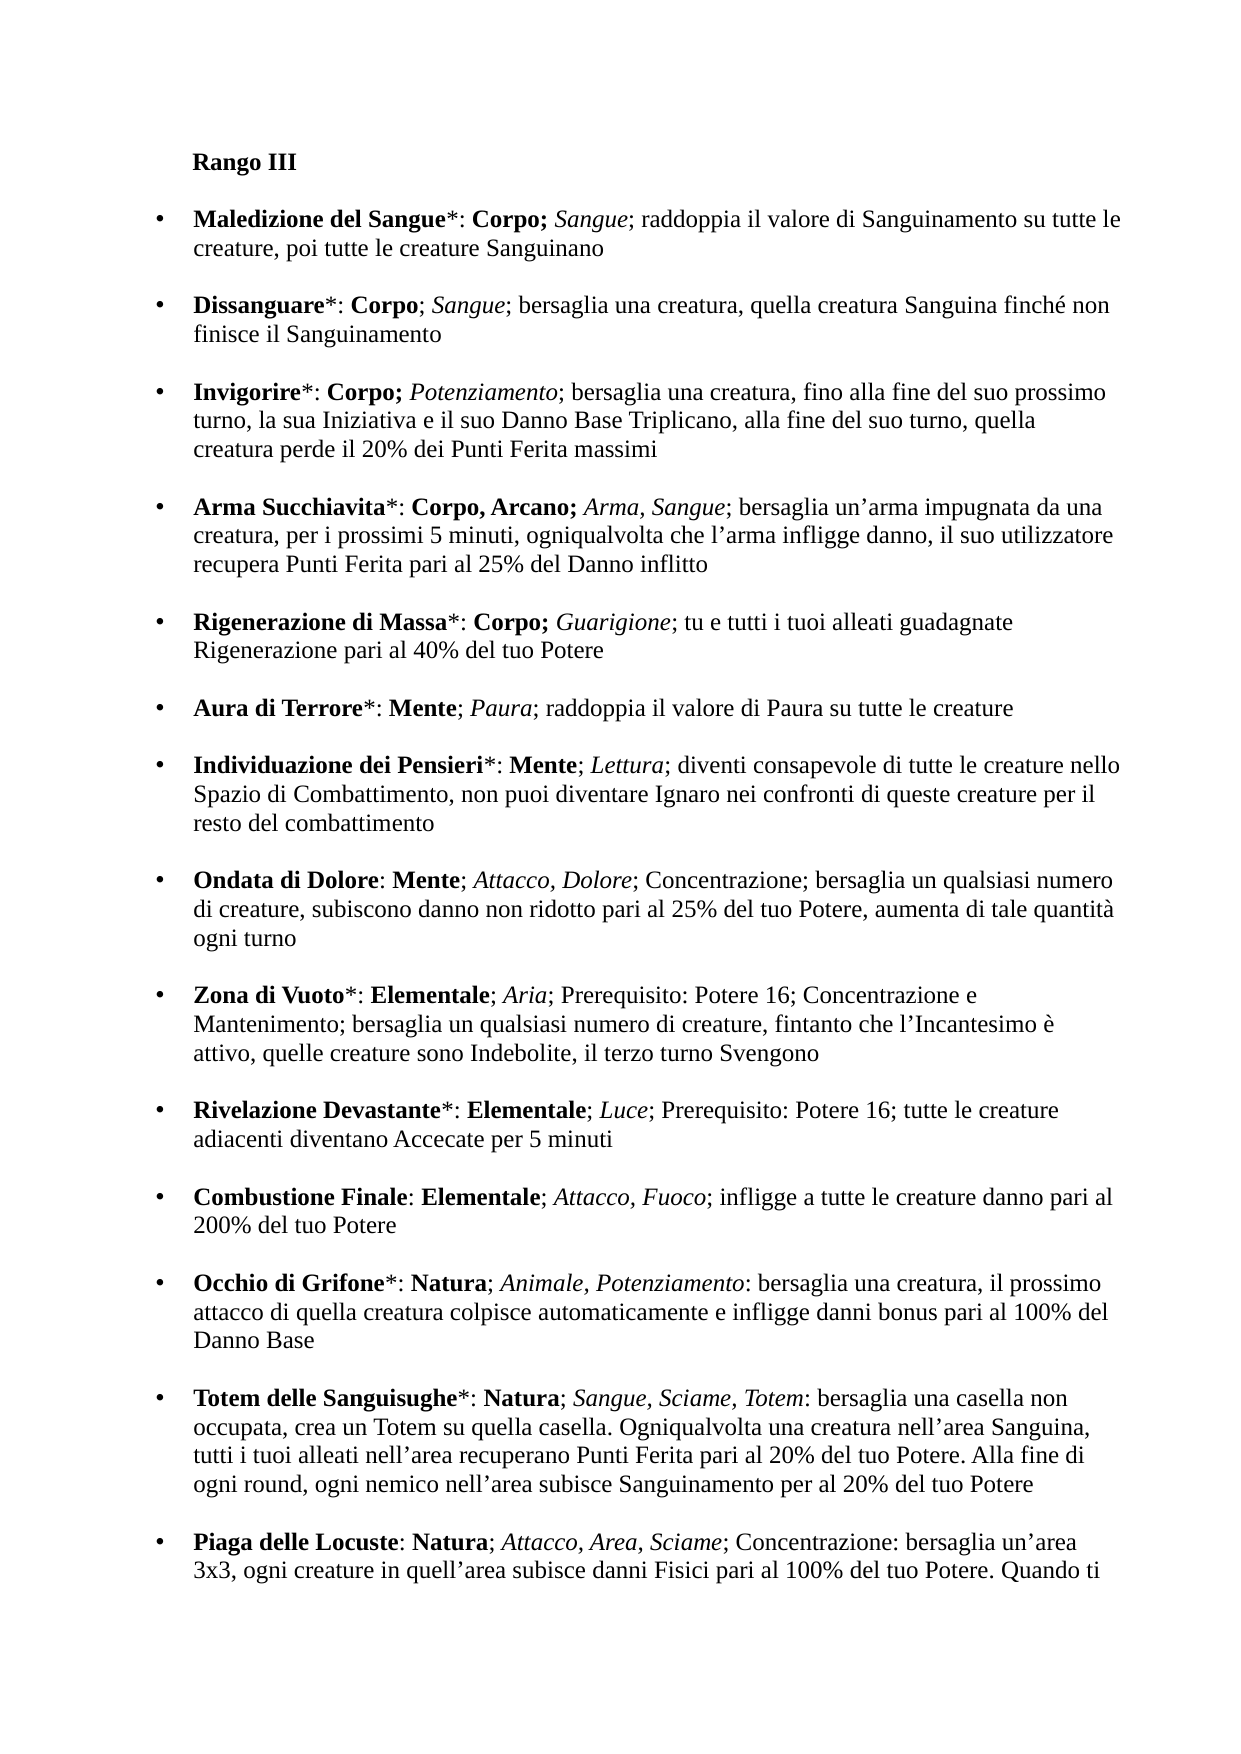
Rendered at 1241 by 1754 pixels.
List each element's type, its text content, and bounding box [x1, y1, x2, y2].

list Combustione Finale: Elementale; Attacco, Fuoco; infligge a tutte le creature danno pari al 200% del tuo Potere [156, 1182, 1122, 1239]
list Ondata di Dolore: Mente; Attacco, Dolore; Concentrazione; bersaglia un qualsiasi numero di creature, subiscono danno non ridotto pari al 25% del tuo Potere, aumenta di tale quantità ogni turno [156, 866, 1122, 952]
list Totem delle Sanguisughe*: Natura; Sangue, Sciame, Totem: bersaglia una casella non occupata, crea un Totem su quella casella. Ogniqualvolta una creatura nell’area Sanguina, tutti i tuoi alleati nell’area recuperano Punti Ferita pari al 20% del tuo Potere. Alla fine di ogni round, ogni nemico nell’area subisce Sanguinamento per al 20% del tuo Potere [156, 1383, 1122, 1498]
list Maledizione del Sangue*: Corpo; Sangue; raddoppia il valore di Sanguinamento su tutte le creature, poi tutte le creature Sanguinano [156, 204, 1122, 262]
list Arma Succhiavita*: Corpo, Arcano; Arma, Sangue; bersaglia un’arma impugnata da una creatura, per i prossimi 5 minuti, ogniqualvolta che l’arma infligge danno, il suo utilizzatore recupera Punti Ferita pari al 25% del Danno inflitto [156, 492, 1122, 578]
list Occhio di Grifone*: Natura; Animale, Potenziamento: bersaglia una creatura, il prossimo attacco di quella creatura colpisce automaticamente e infligge danni bonus pari al 100% del Danno Base [156, 1268, 1122, 1354]
list Piaga delle Locuste: Natura; Attacco, Area, Sciame; Concentrazione: bersaglia un’area 3x3, ogni creature in quell’area subisce danni Fisici pari al 100% del tuo Potere. Quando ti [156, 1527, 1122, 1584]
list Zona di Vuoto*: Elementale; Aria; Prerequisito: Potere 16; Concentrazione e Mantenimento; bersaglia un qualsiasi numero di creature, fintanto che l’Incantesimo è attivo, quelle creature sono Indebolite, il terzo turno Svengono [156, 981, 1122, 1067]
list Individuazione dei Pensieri*: Mente; Lettura; diventi consapevole di tutte le creature nello Spazio di Combattimento, non puoi diventare Ignaro nei confronti di queste creature per il resto del combattimento [156, 751, 1122, 837]
list Rivelazione Devastante*: Elementale; Luce; Prerequisito: Potere 16; tutte le creature adiacenti diventano Accecate per 5 minuti [156, 1096, 1122, 1153]
list Aura di Terrore*: Mente; Paura; raddoppia il valore di Paura su tutte le creature [156, 693, 1122, 722]
list Rigenerazione di Massa*: Corpo; Guarigione; tu e tutti i tuoi alleati guadagnate Rigenerazione pari al 40% del tuo Potere [156, 607, 1122, 664]
list Invigorire*: Corpo; Potenziamento; bersaglia una creatura, fino alla fine del suo prossimo turno, la sua Iniziativa e il suo Danno Base Triplicano, alla fine del suo turno, quella creatura perde il 20% dei Punti Ferita massimi [156, 377, 1122, 463]
list Dissanguare*: Corpo; Sangue; bersaglia una creatura, quella creatura Sanguina finché non finisce il Sanguinamento [156, 291, 1122, 348]
text Rango III [118, 147, 1122, 176]
